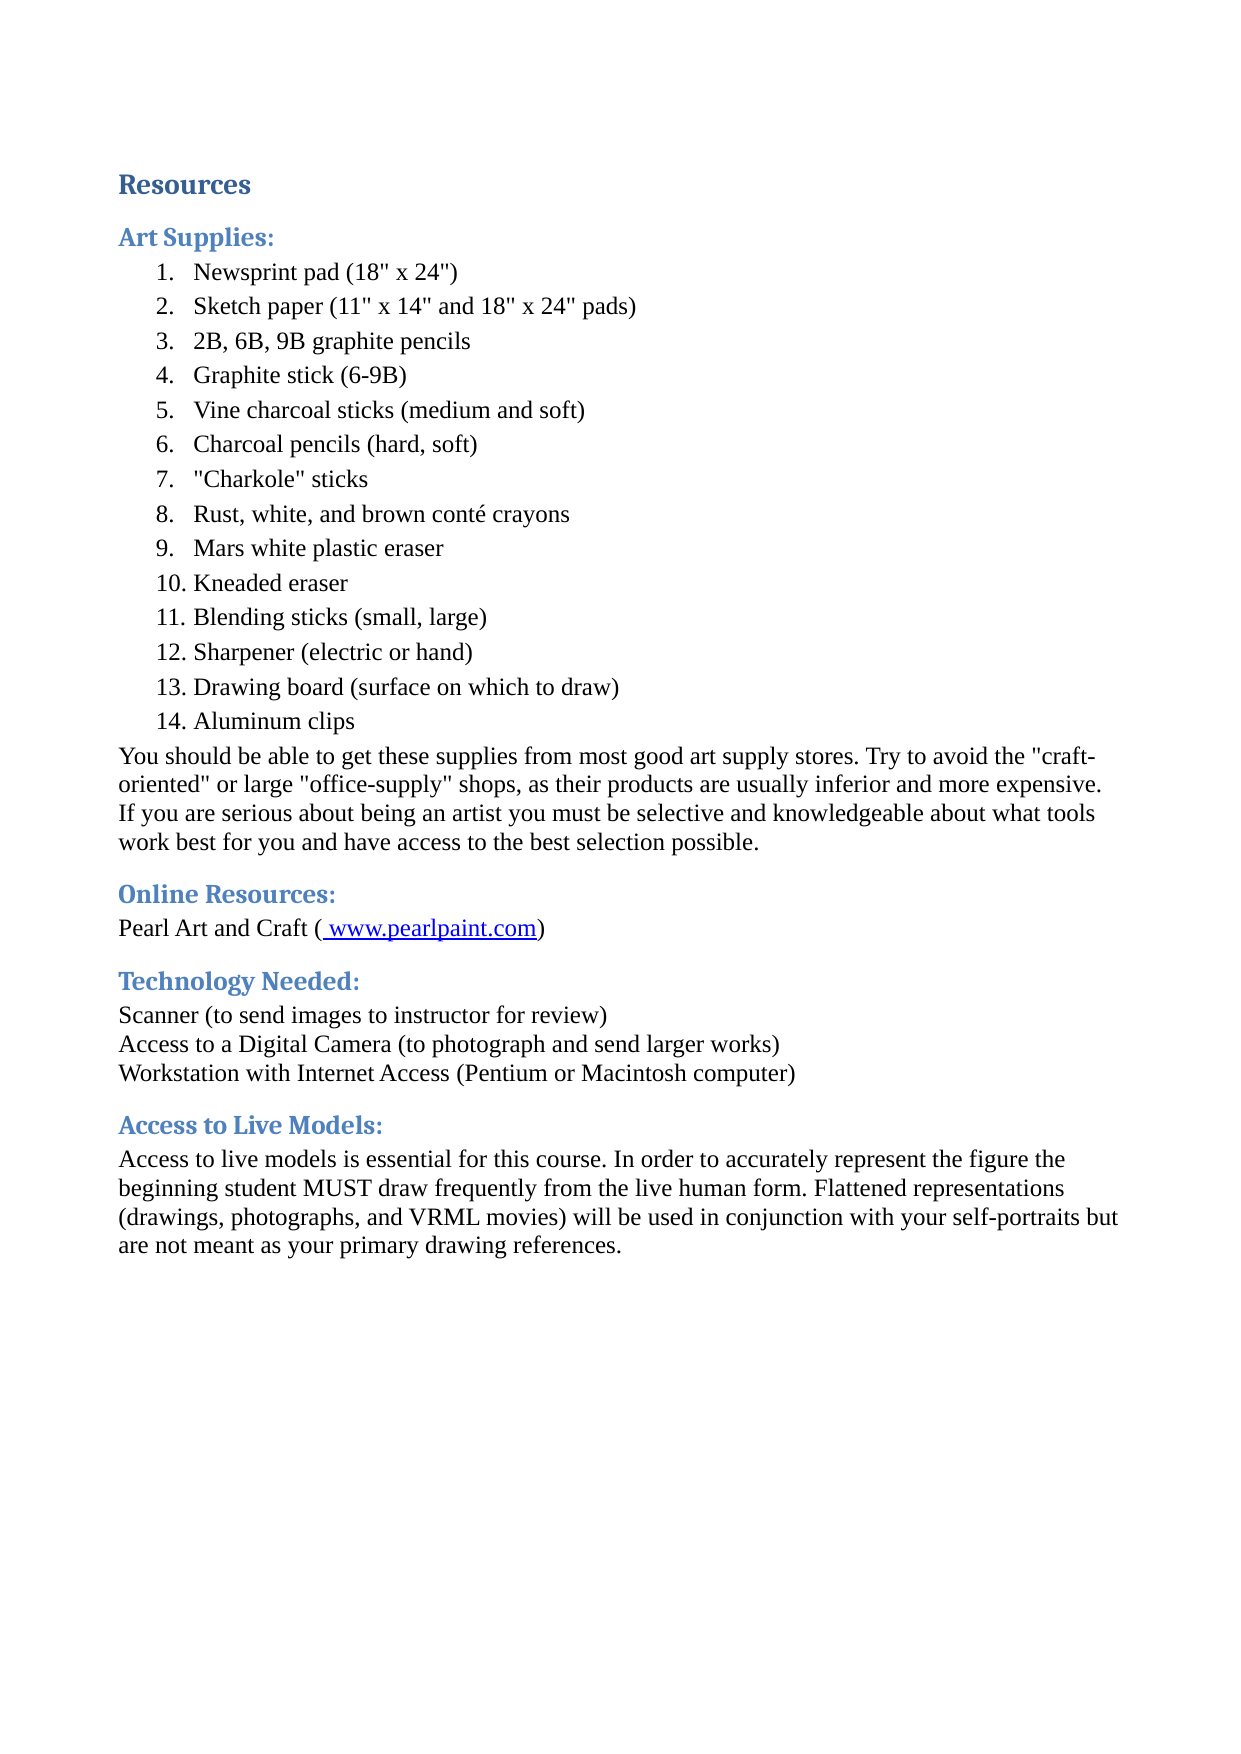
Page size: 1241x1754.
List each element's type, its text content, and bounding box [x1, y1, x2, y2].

subtitle Access to Live Models: [118, 1110, 1122, 1141]
list Aluminum clips [156, 706, 1122, 735]
list Drawing board (surface on which to draw) [156, 672, 1122, 700]
subtitle Technology Needed: [118, 966, 1122, 997]
subtitle Online Resources: [118, 879, 1122, 911]
list Kneaded eraser [156, 568, 1122, 597]
list Newsprint pad (18" x 24") [156, 257, 1122, 285]
subtitle Resources [118, 168, 1122, 202]
text Scanner (to send images to instructor for review) Access to a Digital Camera (to photograph and send larger works) Workstation with Internet Access (Pentium or Macintosh computer) [118, 1000, 1122, 1086]
list Sketch paper (11" x 14" and 18" x 24" pads) [156, 291, 1122, 320]
text Access to live models is essential for this course. In order to accurately represent the figure the beginning student MUST draw frequently from the live human form. Flattened representations (drawings, photographs, and VRML movies) will be used in conjunction with your self-portraits but are not meant as your primary drawing references. [118, 1144, 1122, 1259]
list "Charkole" sticks [156, 464, 1122, 493]
list Vine charcoal sticks (medium and soft) [156, 395, 1122, 424]
list Graphite stick (6-9B) [156, 360, 1122, 389]
list 2B, 6B, 9B graphite pencils [156, 326, 1122, 354]
text You should be able to get these supplies from most good art supply stores. Try to avoid the "craft-oriented" or large "office-supply" shops, as their products are usually inferior and more expensive. If you are serious about being an artist you must be selective and knowledgeable about what tools work best for you and have access to the best selection possible. [118, 741, 1122, 856]
list Blending sticks (small, large) [156, 602, 1122, 631]
list Sharpener (electric or hand) [156, 637, 1122, 666]
text Pearl Art and Craft ( www.pearlpaint.com) [118, 913, 1122, 942]
list Rust, white, and brown conté crayons [156, 499, 1122, 527]
list Charcoal pencils (hard, soft) [156, 429, 1122, 458]
list Mars white plastic eraser [156, 533, 1122, 562]
subtitle Art Supplies: [118, 222, 1122, 254]
